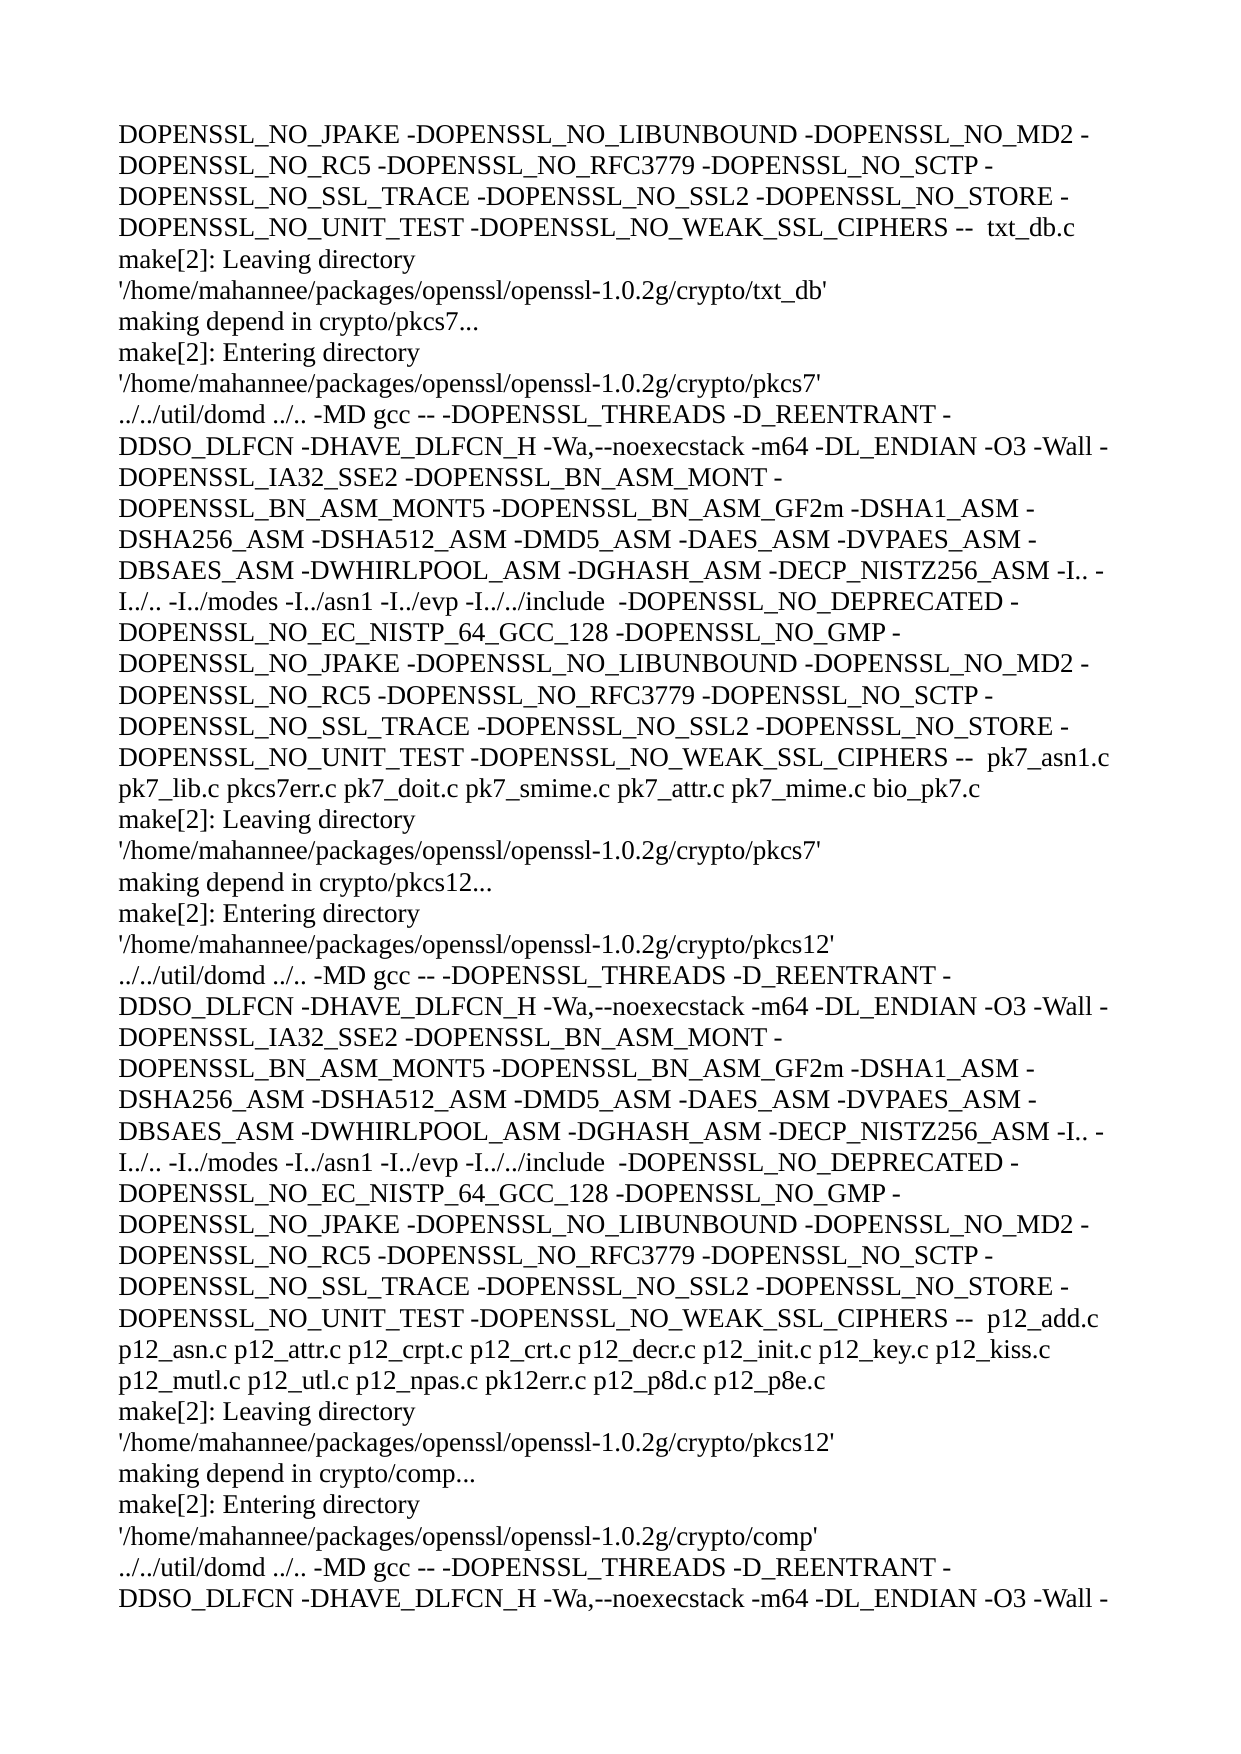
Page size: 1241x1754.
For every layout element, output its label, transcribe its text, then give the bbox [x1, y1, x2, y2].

text make[2]: Leaving directory '/home/mahannee/packages/openssl/openssl-1.0.2g/crypto/pkcs12' [118, 1395, 1122, 1457]
text ../../util/domd ../.. -MD gcc -- -DOPENSSL_THREADS -D_REENTRANT -DDSO_DLFCN -DHAVE_DLFCN_H -Wa,--noexecstack -m64 -DL_ENDIAN -O3 -Wall -DOPENSSL_IA32_SSE2 -DOPENSSL_BN_ASM_MONT -DOPENSSL_BN_ASM_MONT5 -DOPENSSL_BN_ASM_GF2m -DSHA1_ASM -DSHA256_ASM -DSHA512_ASM -DMD5_ASM -DAES_ASM -DVPAES_ASM -DBSAES_ASM -DWHIRLPOOL_ASM -DGHASH_ASM -DECP_NISTZ256_ASM -I.. -I../.. -I../modes -I../asn1 -I../evp -I../../include -DOPENSSL_NO_DEPRECATED -DOPENSSL_NO_EC_NISTP_64_GCC_128 -DOPENSSL_NO_GMP -DOPENSSL_NO_JPAKE -DOPENSSL_NO_LIBUNBOUND -DOPENSSL_NO_MD2 -DOPENSSL_NO_RC5 -DOPENSSL_NO_RFC3779 -DOPENSSL_NO_SCTP -DOPENSSL_NO_SSL_TRACE -DOPENSSL_NO_SSL2 -DOPENSSL_NO_STORE -DOPENSSL_NO_UNIT_TEST -DOPENSSL_NO_WEAK_SSL_CIPHERS -- pk7_asn1.c pk7_lib.c pkcs7err.c pk7_doit.c pk7_smime.c pk7_attr.c pk7_mime.c bio_pk7.c [118, 398, 1122, 803]
text ../../util/domd ../.. -MD gcc -- -DOPENSSL_THREADS -D_REENTRANT -DDSO_DLFCN -DHAVE_DLFCN_H -Wa,--noexecstack -m64 -DL_ENDIAN -O3 -Wall -DOPENSSL_IA32_SSE2 -DOPENSSL_BN_ASM_MONT -DOPENSSL_BN_ASM_MONT5 -DOPENSSL_BN_ASM_GF2m -DSHA1_ASM -DSHA256_ASM -DSHA512_ASM -DMD5_ASM -DAES_ASM -DVPAES_ASM -DBSAES_ASM -DWHIRLPOOL_ASM -DGHASH_ASM -DECP_NISTZ256_ASM -I.. -I../.. -I../modes -I../asn1 -I../evp -I../../include -DOPENSSL_NO_DEPRECATED -DOPENSSL_NO_EC_NISTP_64_GCC_128 -DOPENSSL_NO_GMP -DOPENSSL_NO_JPAKE -DOPENSSL_NO_LIBUNBOUND -DOPENSSL_NO_MD2 -DOPENSSL_NO_RC5 -DOPENSSL_NO_RFC3779 -DOPENSSL_NO_SCTP -DOPENSSL_NO_SSL_TRACE -DOPENSSL_NO_SSL2 -DOPENSSL_NO_STORE -DOPENSSL_NO_UNIT_TEST -DOPENSSL_NO_WEAK_SSL_CIPHERS -- p12_add.c p12_asn.c p12_attr.c p12_crpt.c p12_crt.c p12_decr.c p12_init.c p12_key.c p12_kiss.c p12_mutl.c p12_utl.c p12_npas.c pk12err.c p12_p8d.c p12_p8e.c [118, 959, 1122, 1395]
text making depend in crypto/pkcs7... [118, 305, 1122, 336]
text make[2]: Entering directory '/home/mahannee/packages/openssl/openssl-1.0.2g/crypto/pkcs7' [118, 336, 1122, 398]
text making depend in crypto/pkcs12... [118, 866, 1122, 897]
text make[2]: Entering directory '/home/mahannee/packages/openssl/openssl-1.0.2g/crypto/pkcs12' [118, 897, 1122, 959]
text make[2]: Entering directory '/home/mahannee/packages/openssl/openssl-1.0.2g/crypto/comp' [118, 1488, 1122, 1551]
text ../../util/domd ../.. -MD gcc -- -DOPENSSL_THREADS -D_REENTRANT -DDSO_DLFCN -DHAVE_DLFCN_H -Wa,--noexecstack -m64 -DL_ENDIAN -O3 -Wall [118, 1551, 1122, 1613]
text -DOPENSSL_NO_JPAKE -DOPENSSL_NO_LIBUNBOUND -DOPENSSL_NO_MD2 -DOPENSSL_NO_RC5 -DOPENSSL_NO_RFC3779 -DOPENSSL_NO_SCTP -DOPENSSL_NO_SSL_TRACE -DOPENSSL_NO_SSL2 -DOPENSSL_NO_STORE -DOPENSSL_NO_UNIT_TEST -DOPENSSL_NO_WEAK_SSL_CIPHERS -- txt_db.c [118, 118, 1122, 243]
text making depend in crypto/comp... [118, 1457, 1122, 1488]
text make[2]: Leaving directory '/home/mahannee/packages/openssl/openssl-1.0.2g/crypto/txt_db' [118, 243, 1122, 305]
text make[2]: Leaving directory '/home/mahannee/packages/openssl/openssl-1.0.2g/crypto/pkcs7' [118, 803, 1122, 866]
